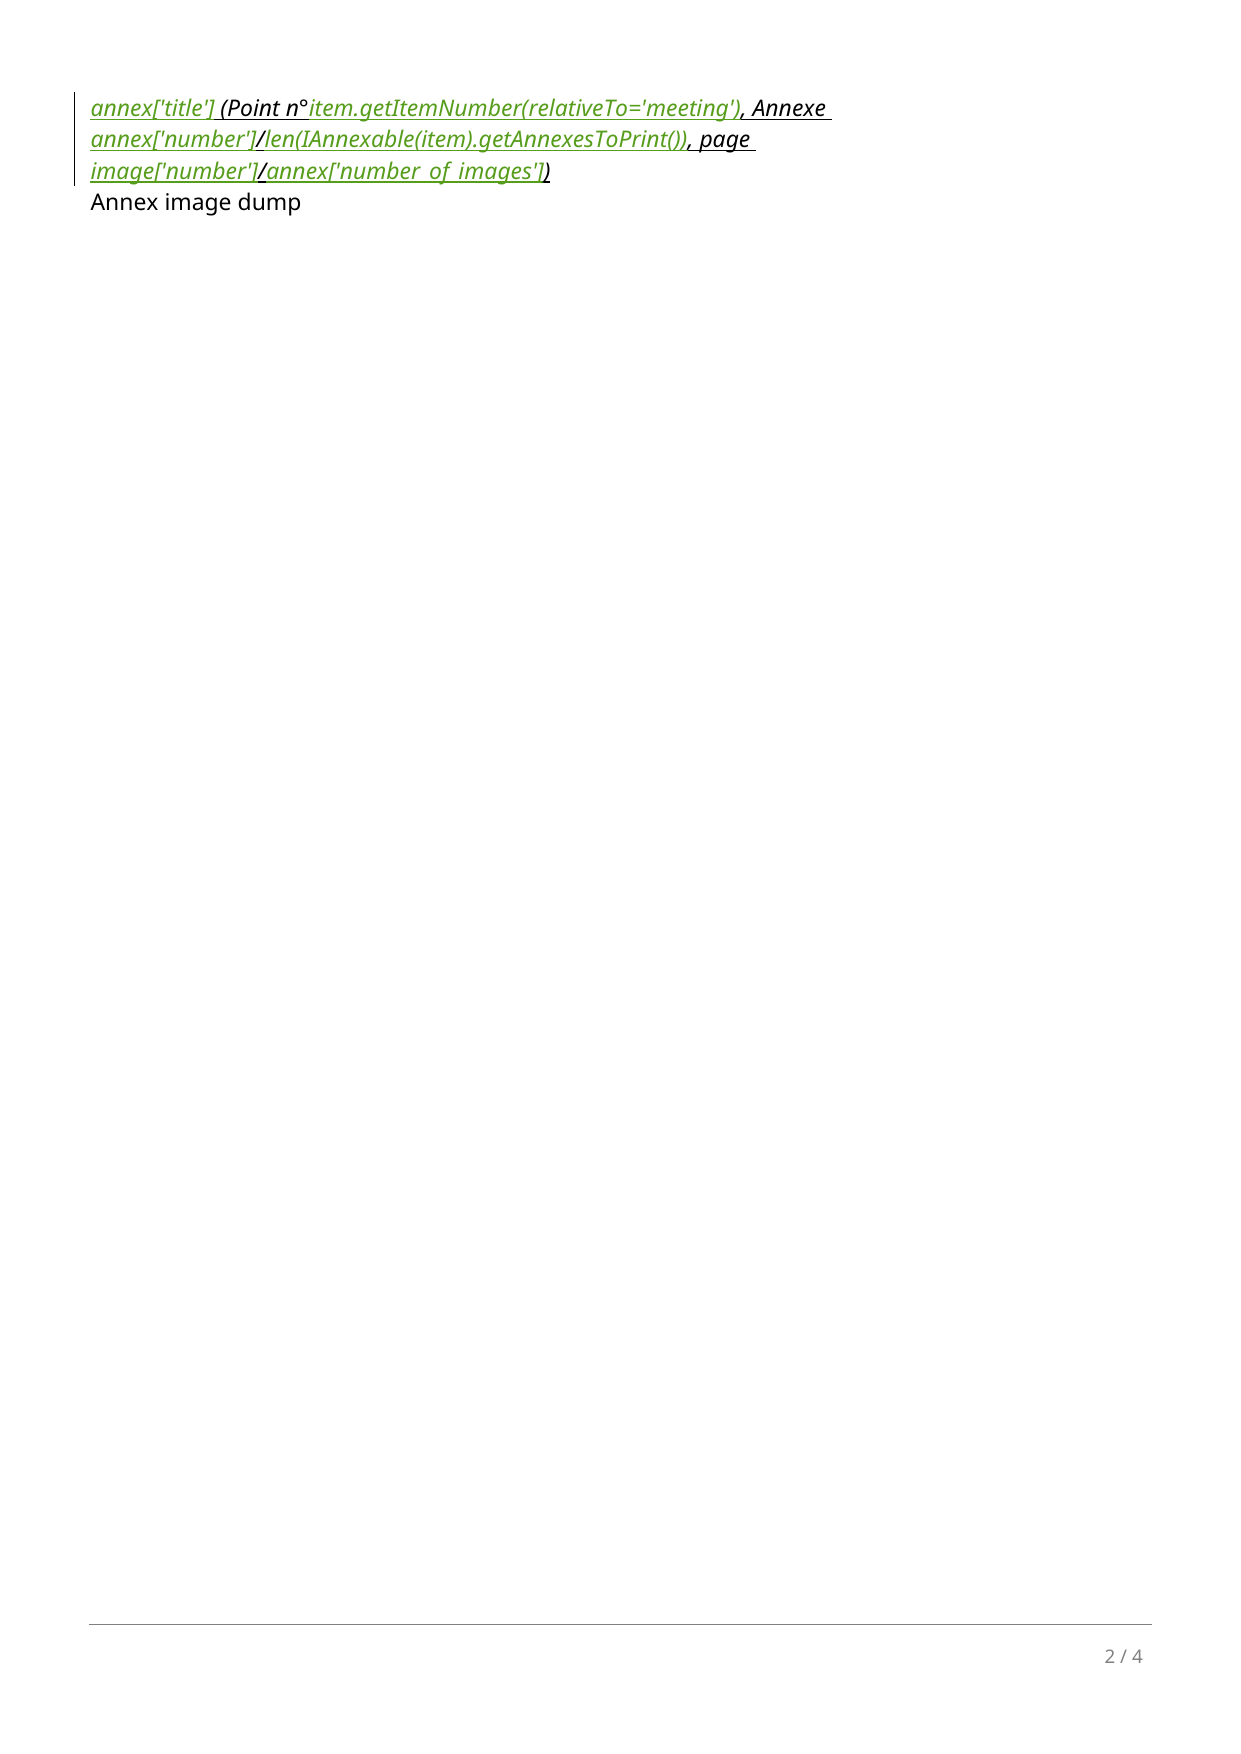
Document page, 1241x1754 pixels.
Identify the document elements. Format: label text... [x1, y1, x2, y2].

table_header annex['title'] (Point n°item.getItemNumber(relativeTo='meeting'), Annexe annex['number']/len(IAnnexable(item).getAnnexesToPrint()), page image['number']/annex['number_of_images']) Annex image dump [89, 90, 1152, 1608]
table_header [89, 59, 1152, 90]
